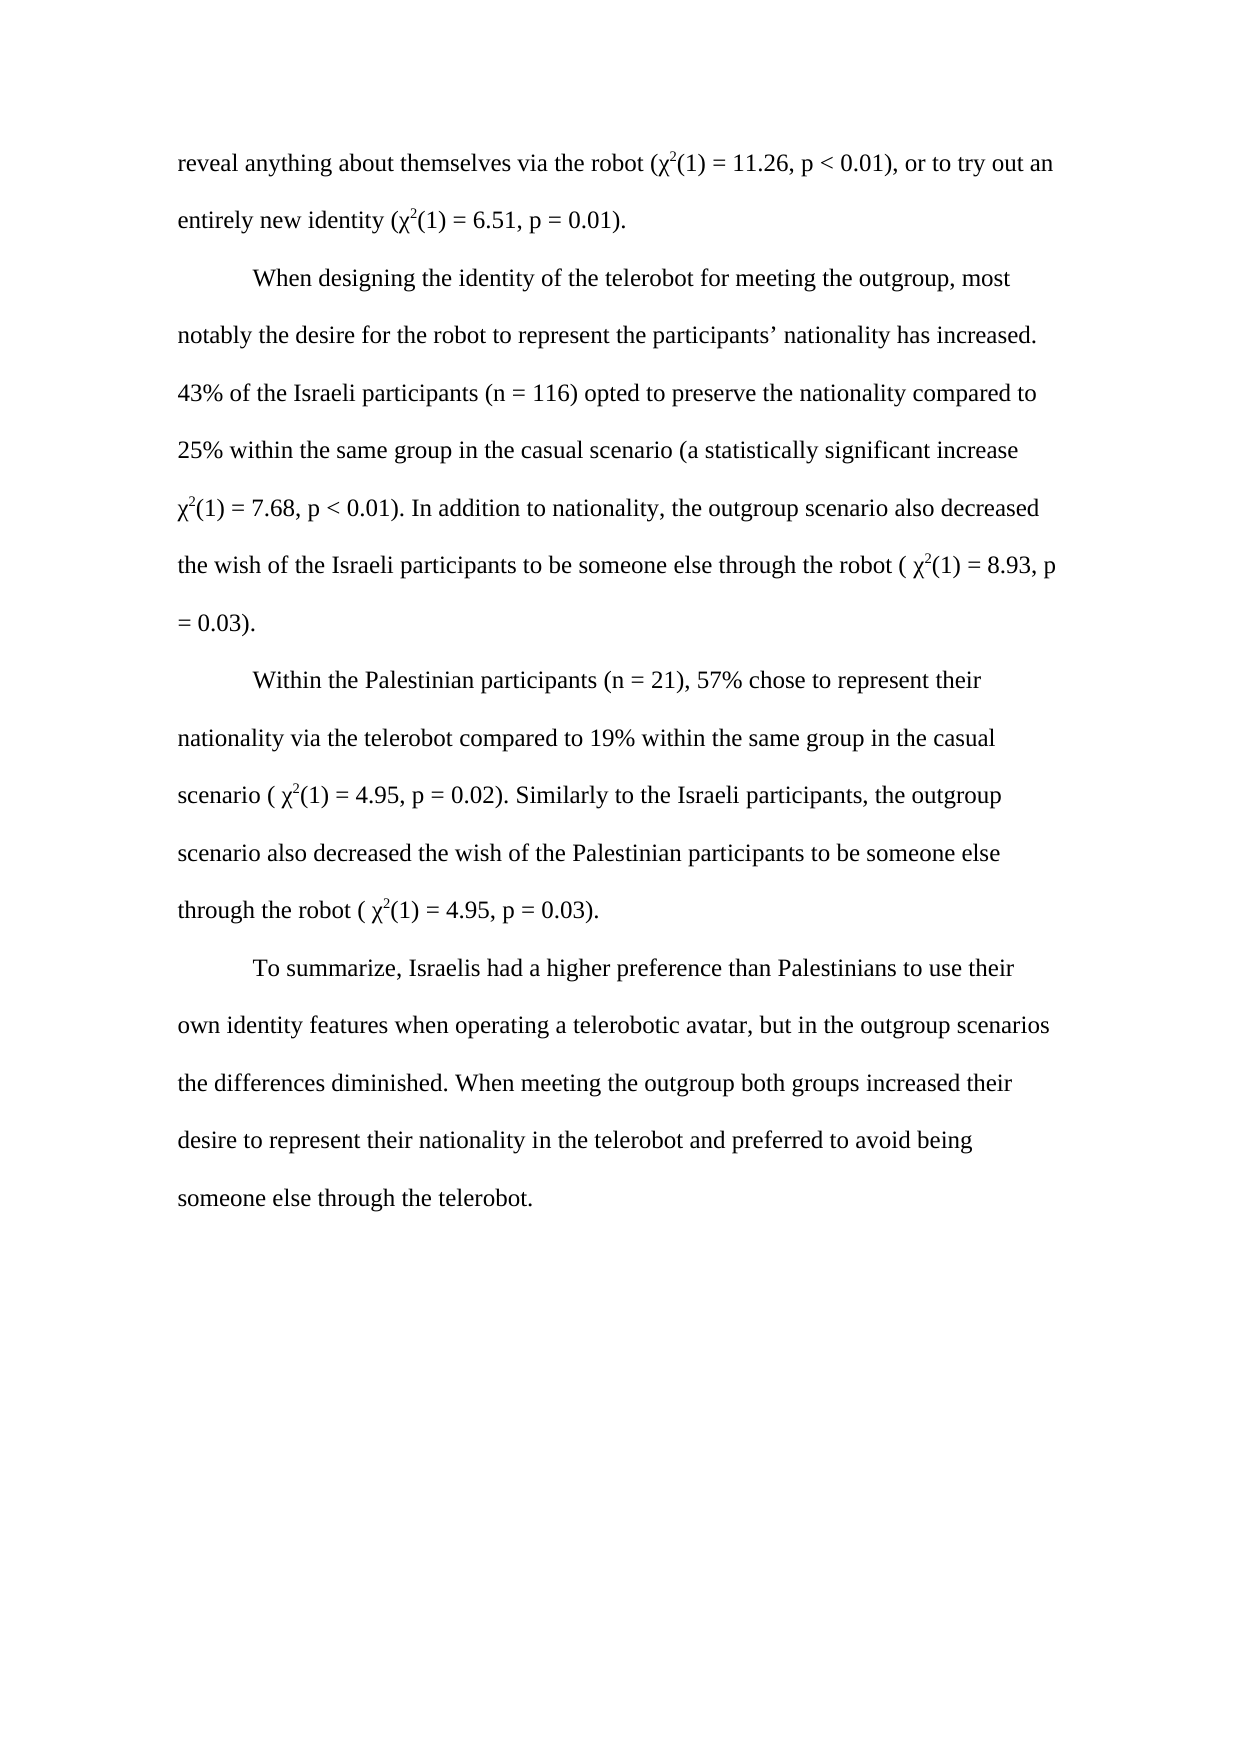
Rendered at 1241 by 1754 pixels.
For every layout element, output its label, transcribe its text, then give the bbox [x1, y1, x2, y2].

text To summarize, Israelis had a higher preference than Palestinians to use their own identity features when operating a telerobotic avatar, but in the outgroup scenarios the differences diminished. When meeting the outgroup both groups increased their desire to represent their nationality in the telerobot and preferred to avoid being someone else through the telerobot. [177, 953, 1063, 1211]
text Within the Palestinian participants (n = 21), 57% chose to represent their nationality via the telerobot compared to 19% within the same group in the casual scenario ( χ2(1) = 4.95, p = 0.02). Similarly to the Israeli participants, the outgroup scenario also decreased the wish of the Palestinian participants to be someone else through the robot ( χ2(1) = 4.95, p = 0.03). [177, 665, 1063, 924]
text reveal anything about themselves via the robot (χ2(1) = 11.26, p < 0.01), or to try out an entirely new identity (χ2(1) = 6.51, p = 0.01). [177, 148, 1063, 234]
text When designing the identity of the telerobot for meeting the outgroup, most notably the desire for the robot to represent the participants’ nationality has increased. 43% of the Israeli participants (n = 116) opted to preserve the nationality compared to 25% within the same group in the casual scenario (a statistically significant increase χ2(1) = 7.68, p < 0.01). In addition to nationality, the outgroup scenario also decreased the wish of the Israeli participants to be someone else through the robot ( χ2(1) = 8.93, p = 0.03). [177, 263, 1063, 636]
